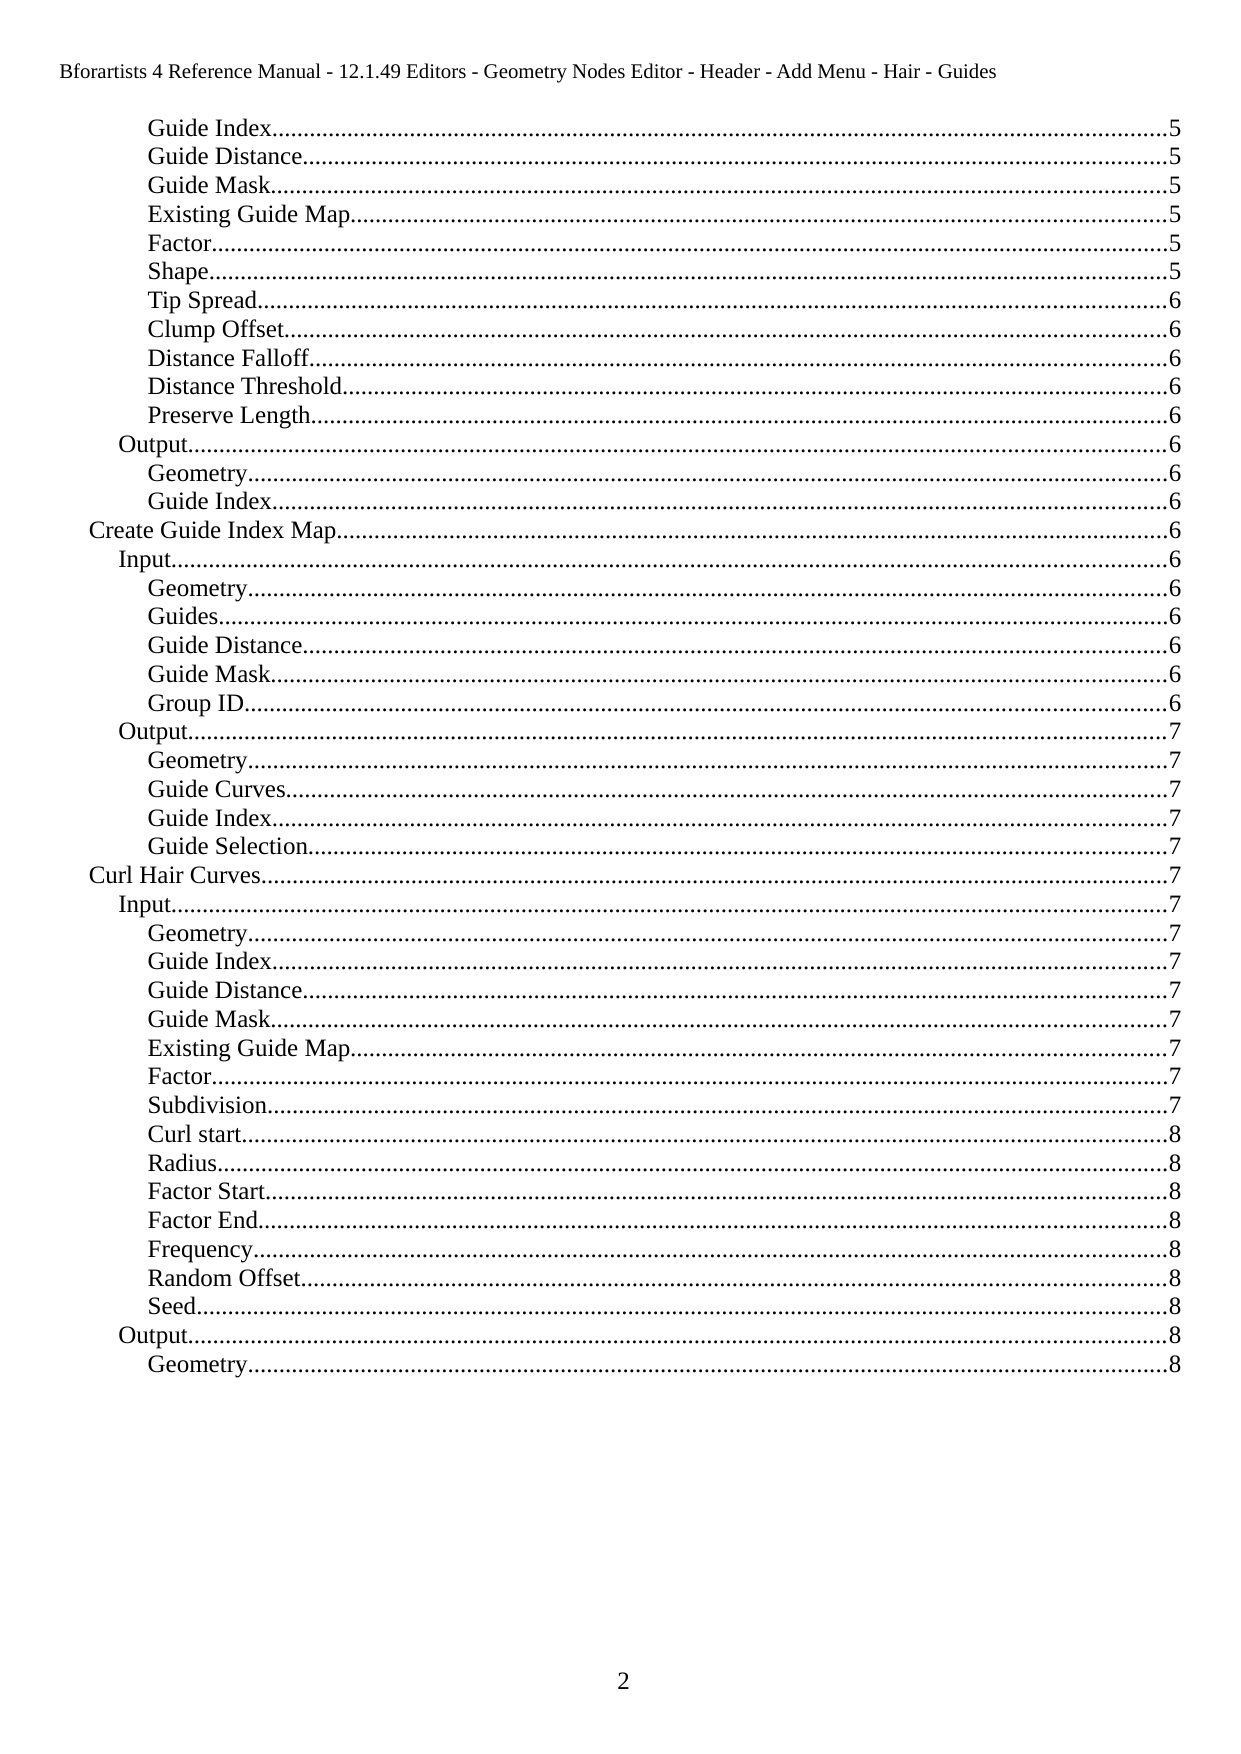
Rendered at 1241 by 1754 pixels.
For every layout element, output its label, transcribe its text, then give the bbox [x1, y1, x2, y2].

text Clump Offset 6 [147, 314, 1181, 343]
text Guide Mask 5 [147, 170, 1181, 199]
text Geometry 8 [147, 1349, 1181, 1378]
text Guide Selection 7 [147, 831, 1181, 860]
text Guide Index 7 [147, 946, 1181, 975]
text Existing Guide Map 5 [147, 199, 1181, 228]
text Input 7 [118, 889, 1181, 918]
text Guide Mask 6 [147, 659, 1181, 688]
text Factor 7 [147, 1061, 1181, 1090]
text Shape 5 [147, 256, 1181, 285]
text Guide Distance 7 [147, 975, 1181, 1004]
text Create Guide Index Map 6 [88, 515, 1181, 544]
text Geometry 6 [147, 458, 1181, 486]
text Guide Distance 6 [147, 630, 1181, 659]
text Guide Index 5 [147, 113, 1181, 141]
text Distance Falloff 6 [147, 343, 1181, 371]
text Guide Curves 7 [147, 774, 1181, 803]
text Factor Start 8 [147, 1176, 1181, 1205]
text Frequency 8 [147, 1234, 1181, 1263]
text Guide Mask 7 [147, 1004, 1181, 1033]
text Distance Threshold 6 [147, 371, 1181, 400]
text Input 6 [118, 544, 1181, 573]
text Seed 8 [147, 1291, 1181, 1320]
text Preserve Length 6 [147, 400, 1181, 429]
text Subdivision 7 [147, 1090, 1181, 1119]
text Factor End 8 [147, 1205, 1181, 1234]
text Geometry 6 [147, 573, 1181, 601]
text Guide Index 7 [147, 803, 1181, 831]
text Factor 5 [147, 228, 1181, 256]
text Geometry 7 [147, 745, 1181, 774]
text Output 8 [118, 1320, 1181, 1349]
text Radius 8 [147, 1148, 1181, 1176]
text Tip Spread 6 [147, 285, 1181, 314]
text Curl Hair Curves 7 [88, 860, 1181, 889]
text Guide Distance 5 [147, 141, 1181, 170]
text Geometry 7 [147, 918, 1181, 946]
text Output 6 [118, 429, 1181, 458]
text Random Offset 8 [147, 1263, 1181, 1291]
text Existing Guide Map 7 [147, 1033, 1181, 1061]
text Guide Index 6 [147, 486, 1181, 515]
text Guides 6 [147, 601, 1181, 630]
text Curl start 8 [147, 1119, 1181, 1148]
text Group ID 6 [147, 688, 1181, 716]
text Output 7 [118, 716, 1181, 745]
